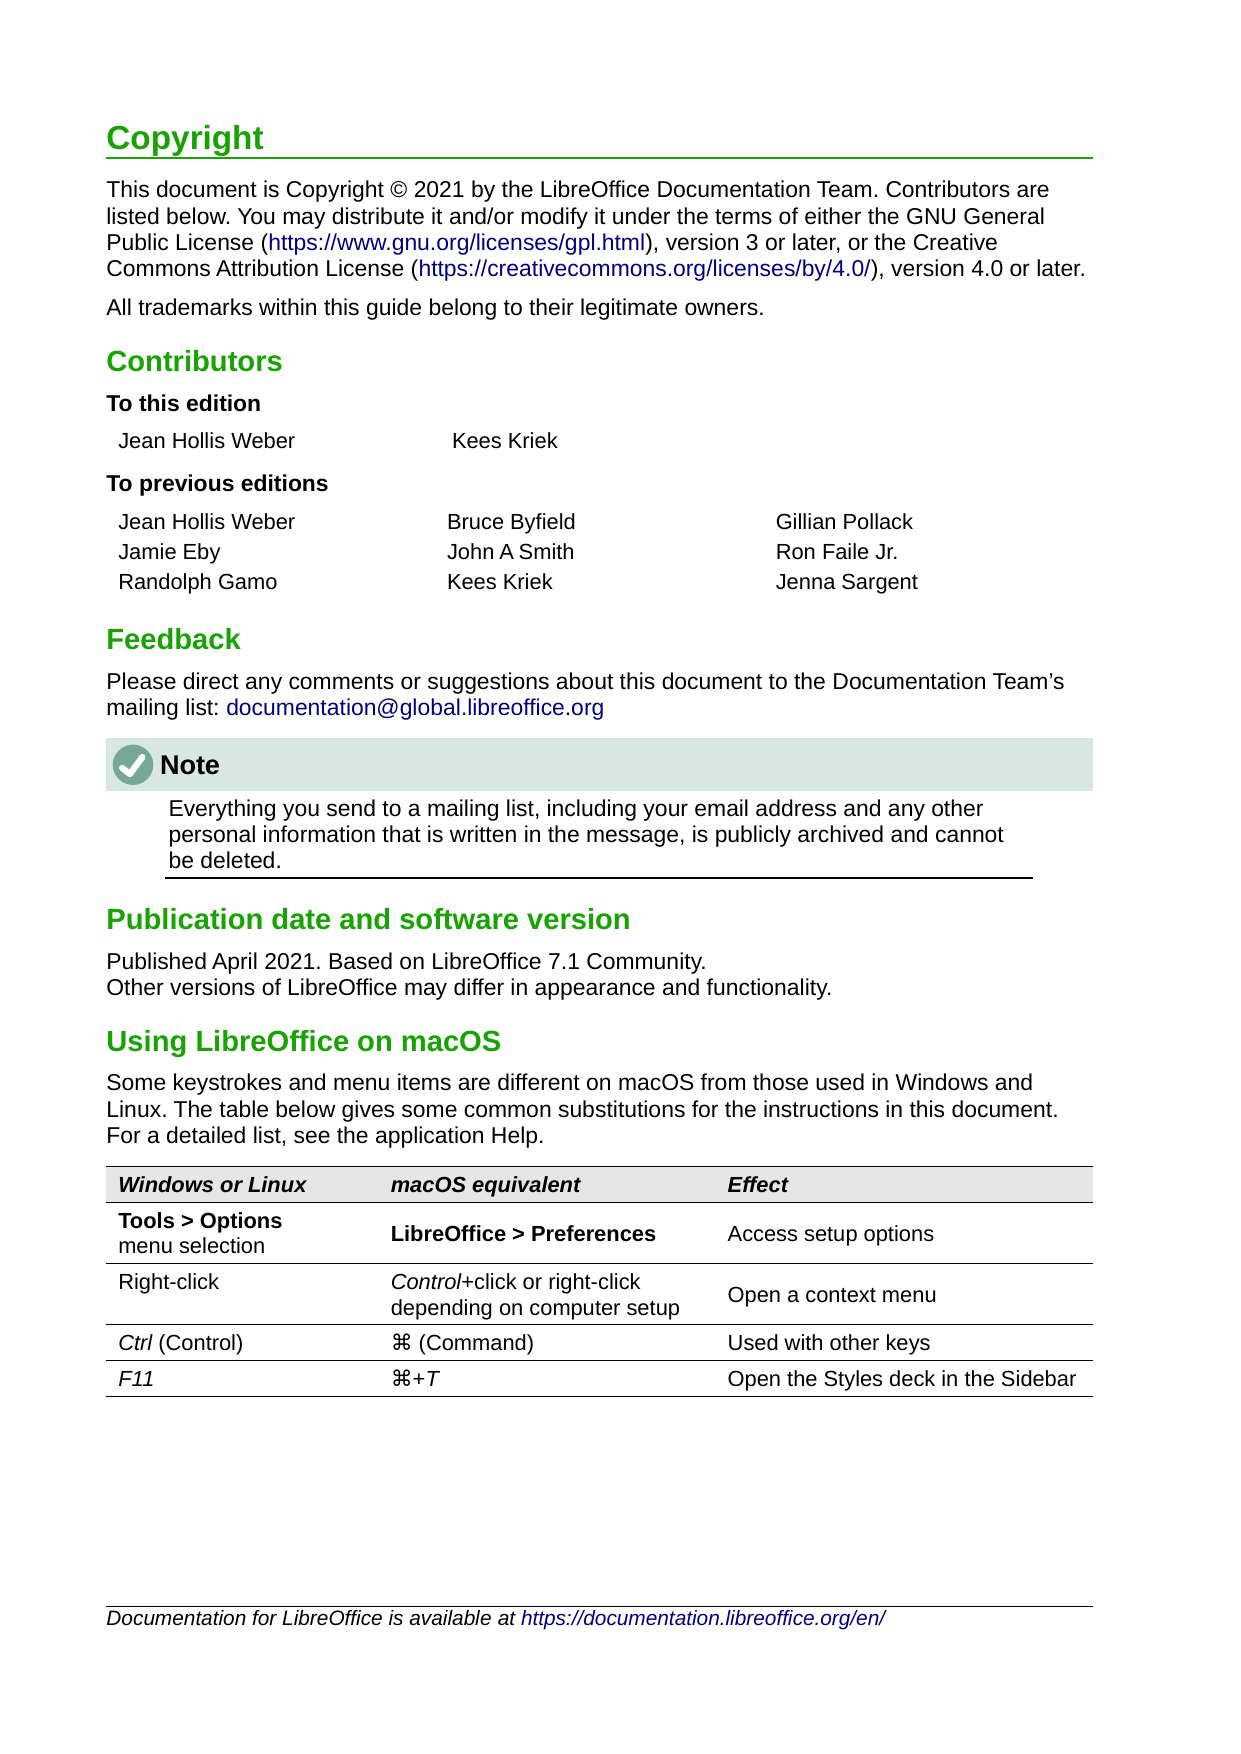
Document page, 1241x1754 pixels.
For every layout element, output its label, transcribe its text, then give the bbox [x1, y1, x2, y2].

table_cell Ron Faile Jr. [764, 539, 1093, 569]
table_cell LibreOffice > Preferences [379, 1203, 716, 1263]
subtitle Contributors [106, 344, 1093, 378]
text Published April 2021. Based on LibreOffice 7.1 Community. Other versions of LibreOffice may differ in appearance and functionality. [106, 948, 1093, 1000]
subtitle Copyright [106, 118, 1093, 157]
text To previous editions [106, 470, 1093, 496]
table_cell Access setup options [716, 1203, 1093, 1263]
table_header Gillian Pollack [764, 509, 1093, 539]
table_cell Control+click or right-click depending on computer setup [379, 1264, 716, 1324]
subtitle Feedback [106, 622, 1093, 656]
text Some keystrokes and menu items are different on macOS from those used in Windows and Linux. The table below gives some common substitutions for the instructions in this document. For a detailed list, see the application Help. [106, 1069, 1093, 1148]
table_cell ⌘ (Command) [379, 1325, 716, 1360]
table_header Effect [716, 1167, 1093, 1202]
subtitle Note [106, 738, 1093, 791]
table_header [766, 429, 1093, 458]
text Everything you send to a mailing list, including your email address and any other personal information that is written in the message, is publicly archived and cannot be deleted. [165, 791, 1033, 877]
text This document is Copyright © 2021 by the LibreOffice Documentation Team. Contributors are listed below. You may distribute it and/or modify it under the terms of either the GNU General Public License (https://www.gnu.org/licenses/gpl.html), version 3 or later, or the Creative Commons Attribution License (https://creativecommons.org/licenses/by/4.0/), version 4.0 or later. [106, 176, 1093, 282]
table_header Windows or Linux [106, 1167, 379, 1202]
text Please direct any comments or suggestions about this document to the Documentation Team’s mailing list: documentation@global.libreoffice.org [106, 668, 1093, 720]
table_cell John A Smith [435, 539, 764, 569]
table_cell Randolph Gamo [106, 569, 435, 599]
table_header Bruce Byfield [435, 509, 764, 539]
table_header Jean Hollis Weber [106, 509, 435, 539]
subtitle Publication date and software version [106, 902, 1093, 936]
subtitle Using LibreOffice on macOS [106, 1024, 1093, 1057]
table_cell Tools > Options menu selection [106, 1203, 379, 1263]
table_cell ⌘+T [379, 1361, 716, 1396]
table_cell Jamie Eby [106, 539, 435, 569]
table_cell F11 [106, 1361, 379, 1396]
table_cell Kees Kriek [435, 569, 764, 599]
table_cell Open a context menu [716, 1264, 1093, 1324]
table_cell Used with other keys [716, 1325, 1093, 1360]
table_header Jean Hollis Weber [106, 429, 440, 458]
text To this edition [106, 389, 1093, 416]
table_cell Right-click [106, 1264, 379, 1324]
table_header macOS equivalent [379, 1167, 716, 1202]
text All trademarks within this guide belong to their legitimate owners. [106, 294, 1093, 321]
table_header Kees Kriek [440, 429, 766, 458]
table_cell Open the Styles deck in the Sidebar [716, 1361, 1093, 1396]
table_cell Jenna Sargent [764, 569, 1093, 599]
table_cell Ctrl (Control) [106, 1325, 379, 1360]
